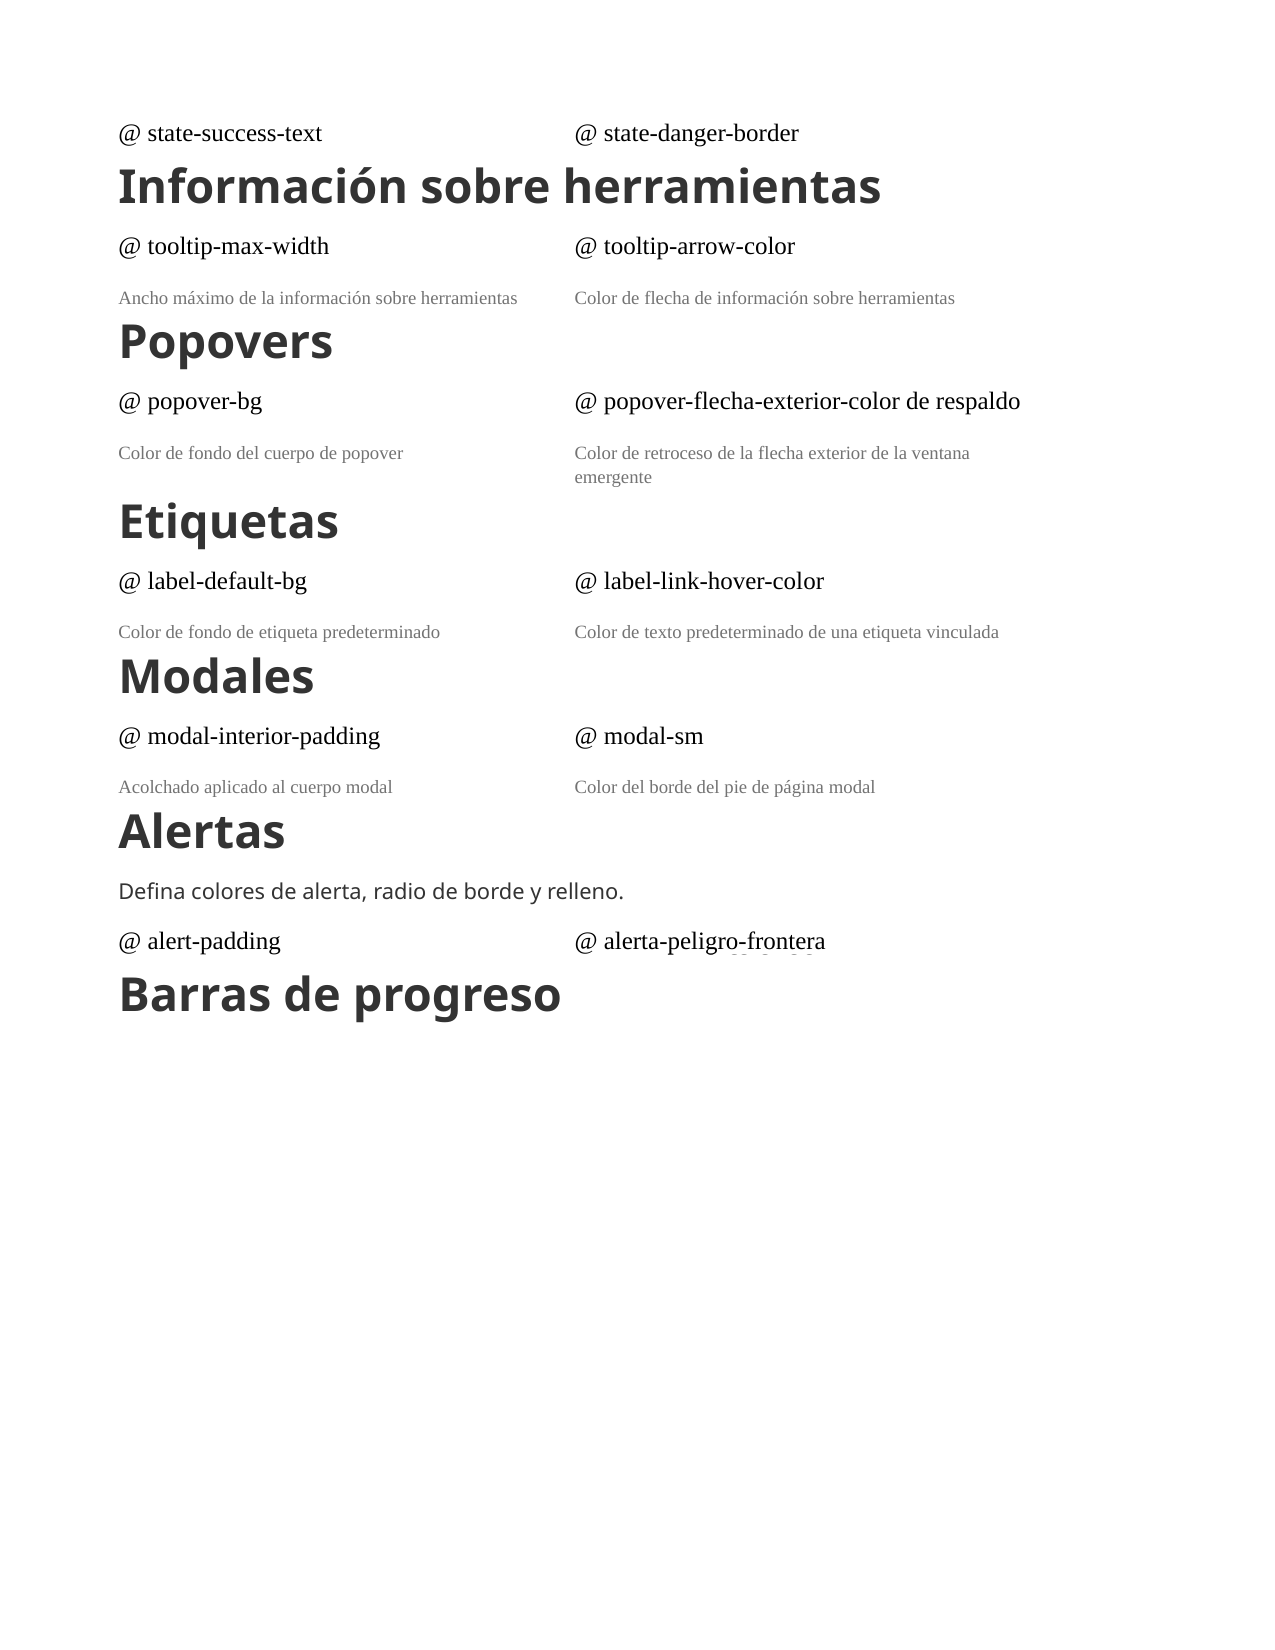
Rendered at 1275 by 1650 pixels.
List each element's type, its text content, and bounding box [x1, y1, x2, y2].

text @ popover-flecha-exterior-color de respaldo [574, 386, 1031, 415]
subtitle Etiquetas [118, 386, 1157, 552]
subtitle Popovers [118, 231, 1157, 372]
text Color de texto predeterminado de una etiqueta vinculada [574, 621, 1031, 643]
text @ tooltip-max-width [118, 231, 574, 260]
text @ state-success-text [118, 118, 574, 147]
text Color de fondo del cuerpo de popover [118, 442, 574, 463]
text @ modal-interior-padding [118, 721, 574, 750]
text Defina colores de alerta, radio de borde y relleno. [118, 876, 1157, 906]
text Acolchado aplicado al cuerpo modal [118, 776, 574, 798]
text @ modal-sm [574, 721, 1031, 750]
subtitle Modales [118, 566, 1157, 707]
text Color del borde del pie de página modal [574, 776, 1031, 798]
text @ alert-padding [118, 926, 574, 954]
text @ state-danger-border [574, 118, 1031, 147]
text Color de fondo de etiqueta predeterminado [118, 621, 574, 643]
subtitle Alertas [118, 721, 1157, 862]
text Ancho máximo de la información sobre herramientas [118, 287, 574, 308]
text @ popover-bg [118, 386, 574, 415]
text @ label-link-hover-color [574, 566, 1031, 595]
text @ label-default-bg [118, 566, 574, 595]
text Color de retroceso de la flecha exterior de la ventana emergente [574, 442, 1031, 488]
text @ alerta-peligro-frontera [574, 926, 1031, 954]
subtitle Información sobre herramientas [118, 118, 1157, 217]
text @ tooltip-arrow-color [574, 231, 1031, 260]
subtitle Barras de progreso [118, 926, 1157, 1025]
text Color de flecha de información sobre herramientas [574, 287, 1031, 308]
